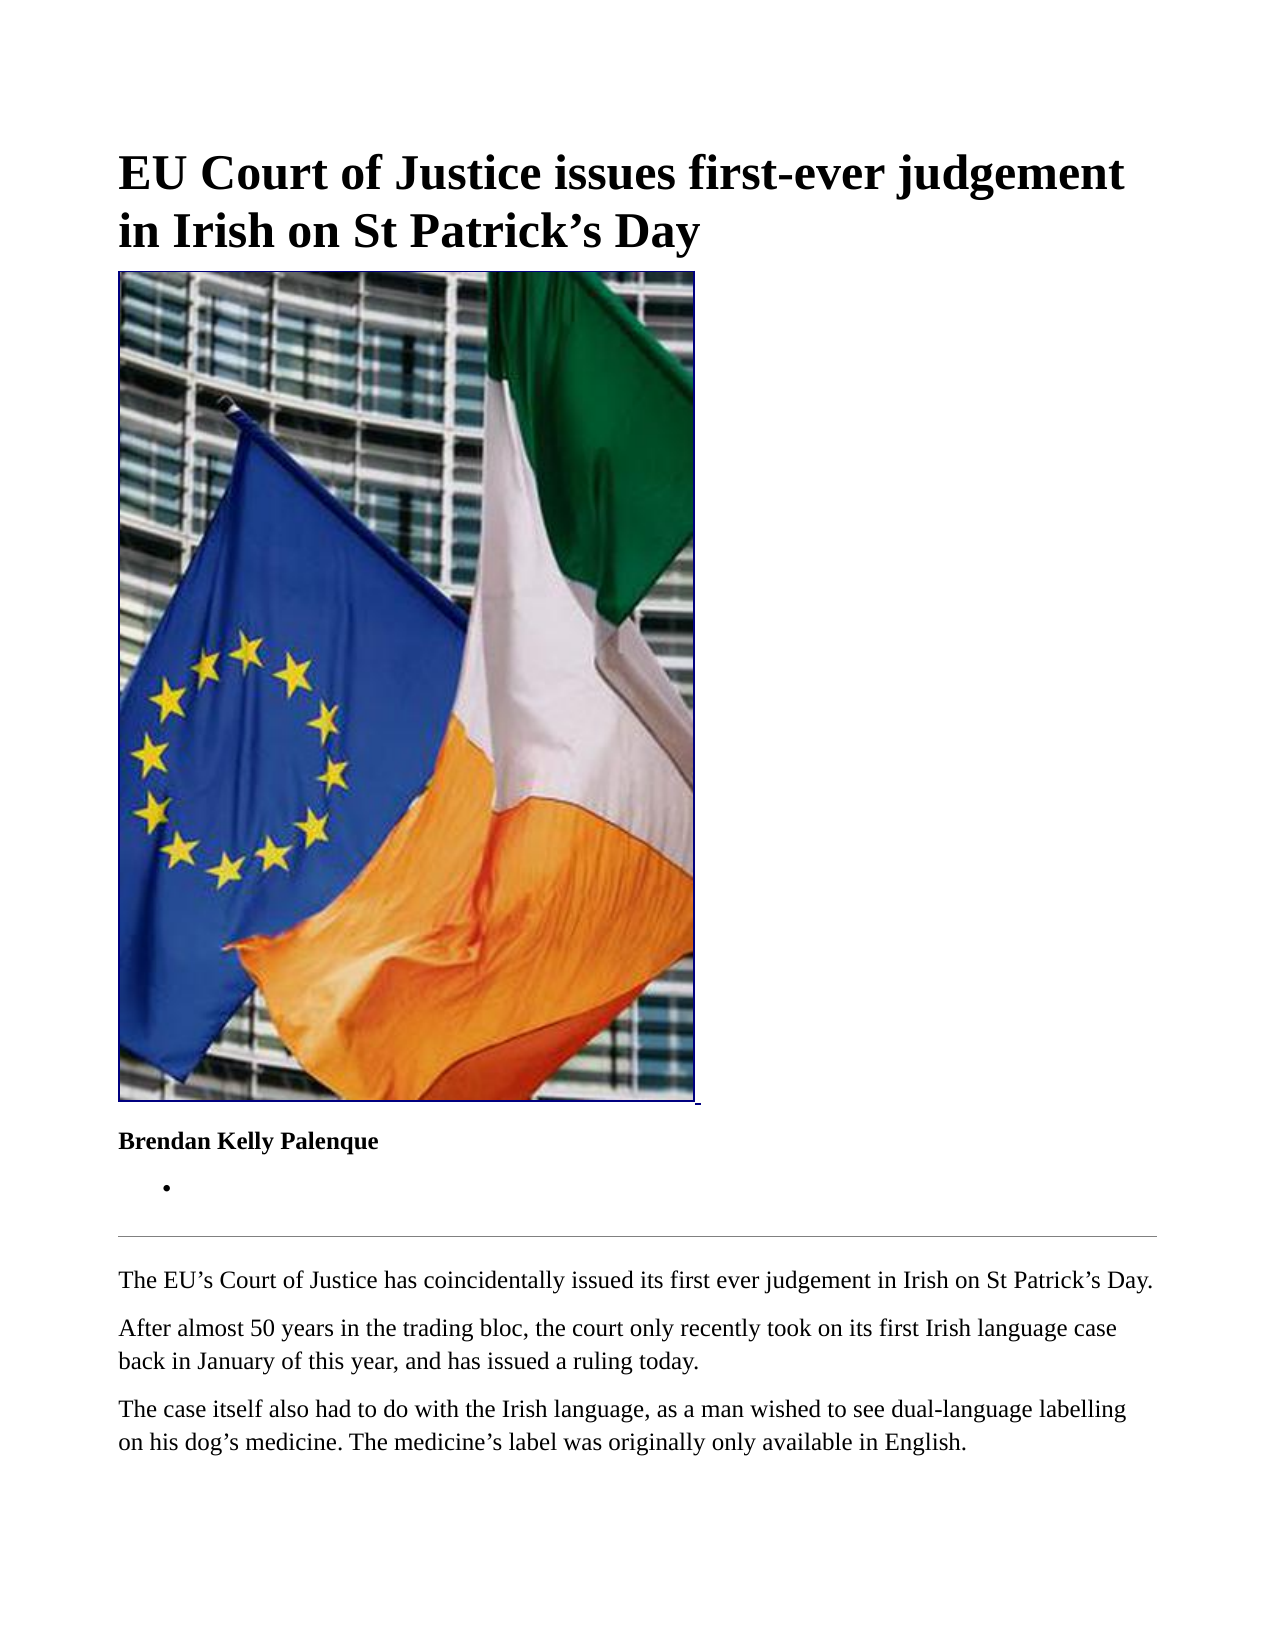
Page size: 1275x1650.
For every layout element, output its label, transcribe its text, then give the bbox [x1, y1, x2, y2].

text After almost 50 years in the trading bloc, the court only recently took on its first Irish language case back in January of this year, and has issued a ruling today. [118, 1313, 1157, 1375]
picture [120, 272, 693, 1100]
text The case itself also had to do with the Irish language, as a man wished to see dual-language labelling on his dog’s medicine. The medicine’s label was originally only available in English. [118, 1394, 1157, 1456]
text Brendan Kelly Palenque [118, 1126, 1157, 1155]
text The EU’s Court of Justice has coincidentally issued its first ever judgement in Irish on St Patrick’s Day. [118, 1266, 1157, 1294]
subtitle EU Court of Justice issues first-ever judgement in Irish on St Patrick’s Day [118, 143, 1157, 258]
